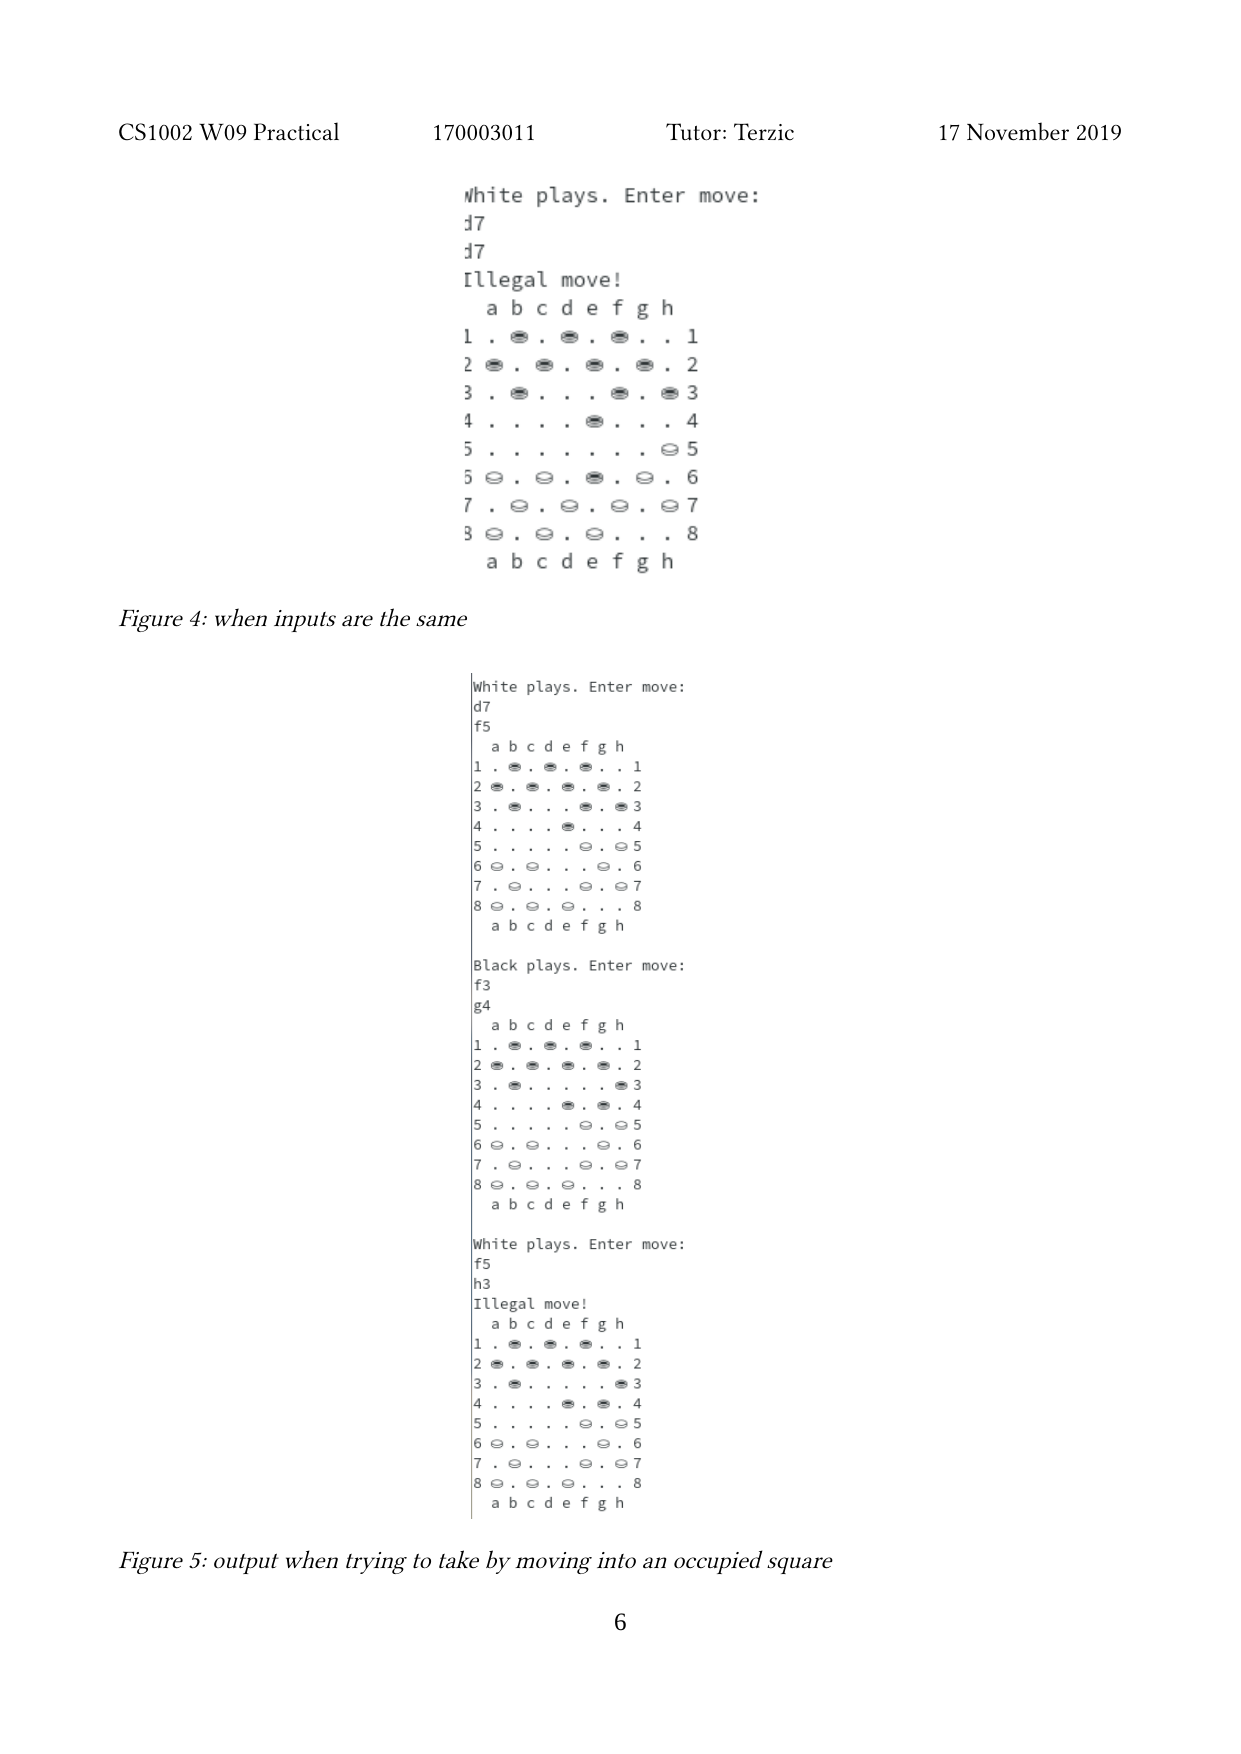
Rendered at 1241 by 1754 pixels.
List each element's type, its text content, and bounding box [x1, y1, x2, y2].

picture [464, 176, 776, 589]
text Figure 4: when inputs are the same [118, 604, 1122, 633]
text Figure 5: output when trying to take by moving into an occupied square [118, 1546, 1122, 1575]
picture [471, 673, 693, 1519]
